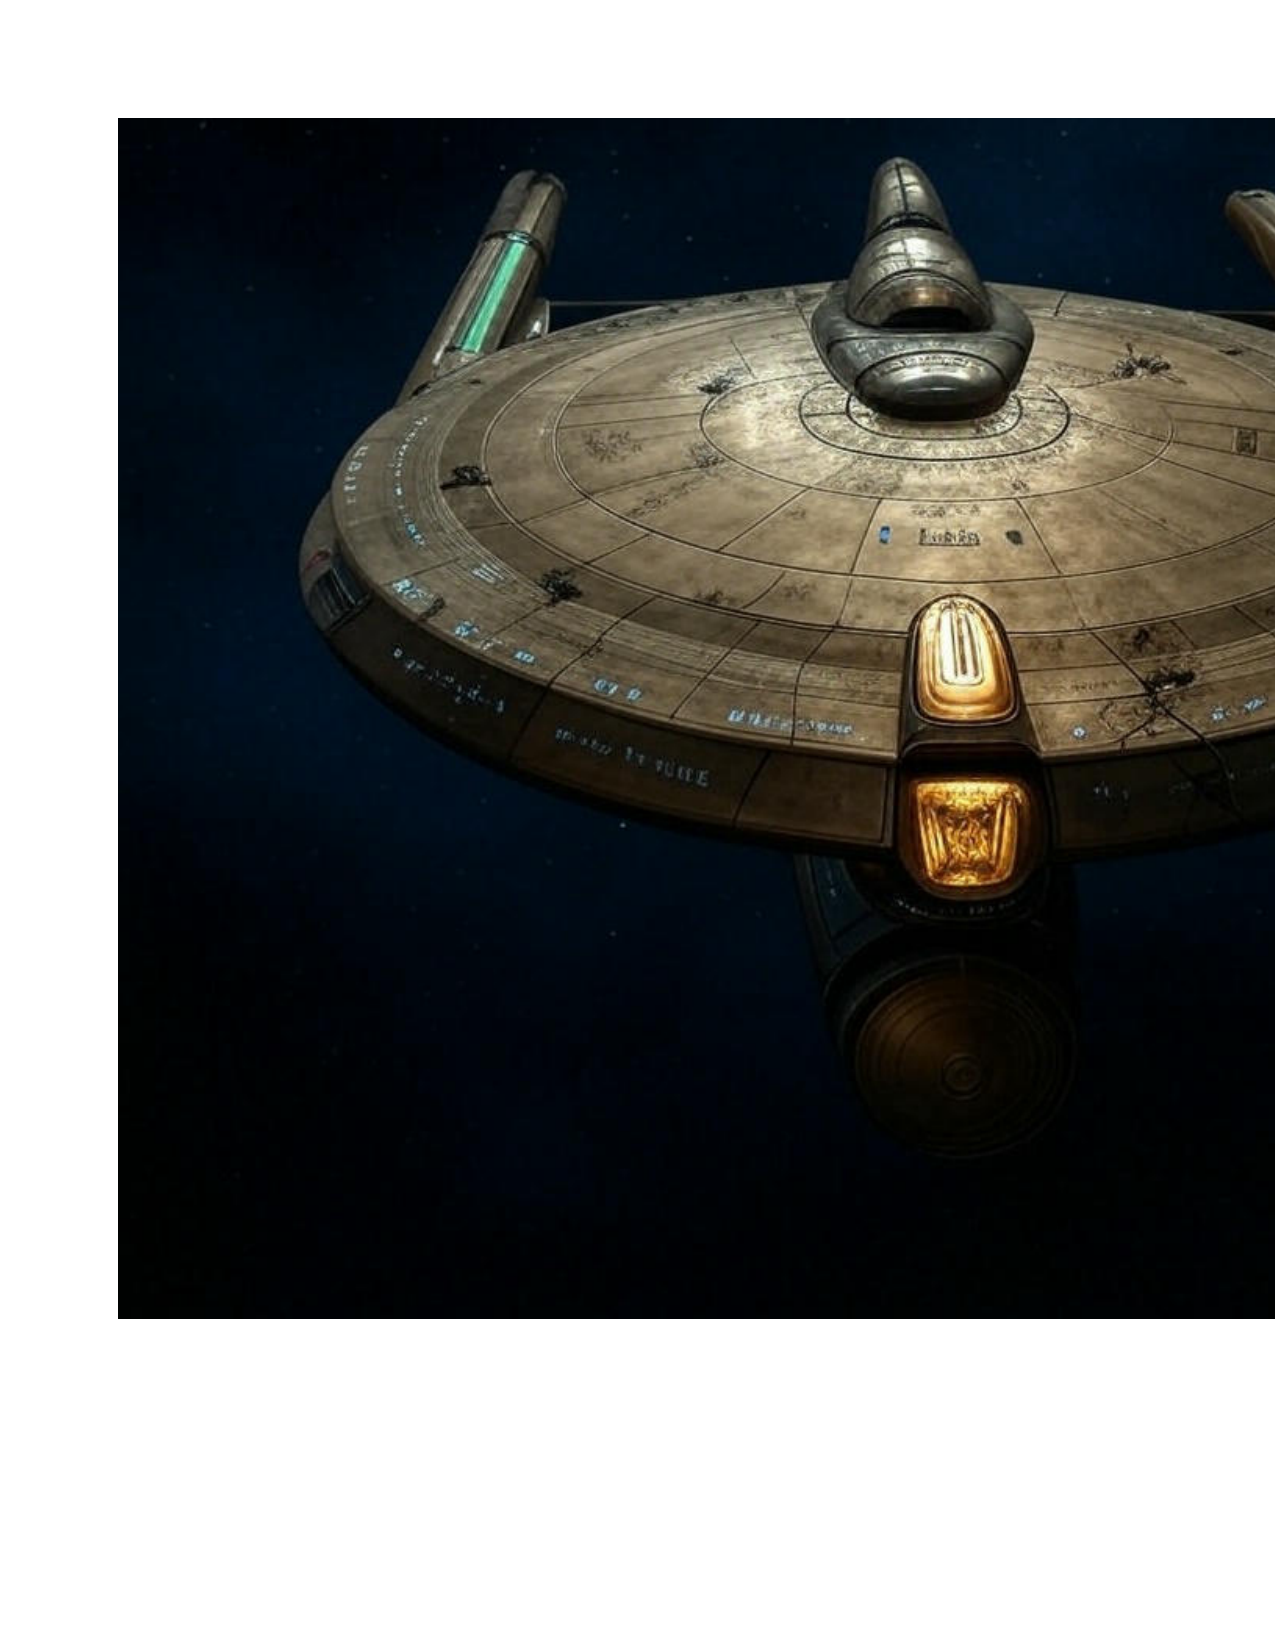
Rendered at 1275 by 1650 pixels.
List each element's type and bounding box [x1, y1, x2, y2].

picture [118, 118, 1275, 1319]
